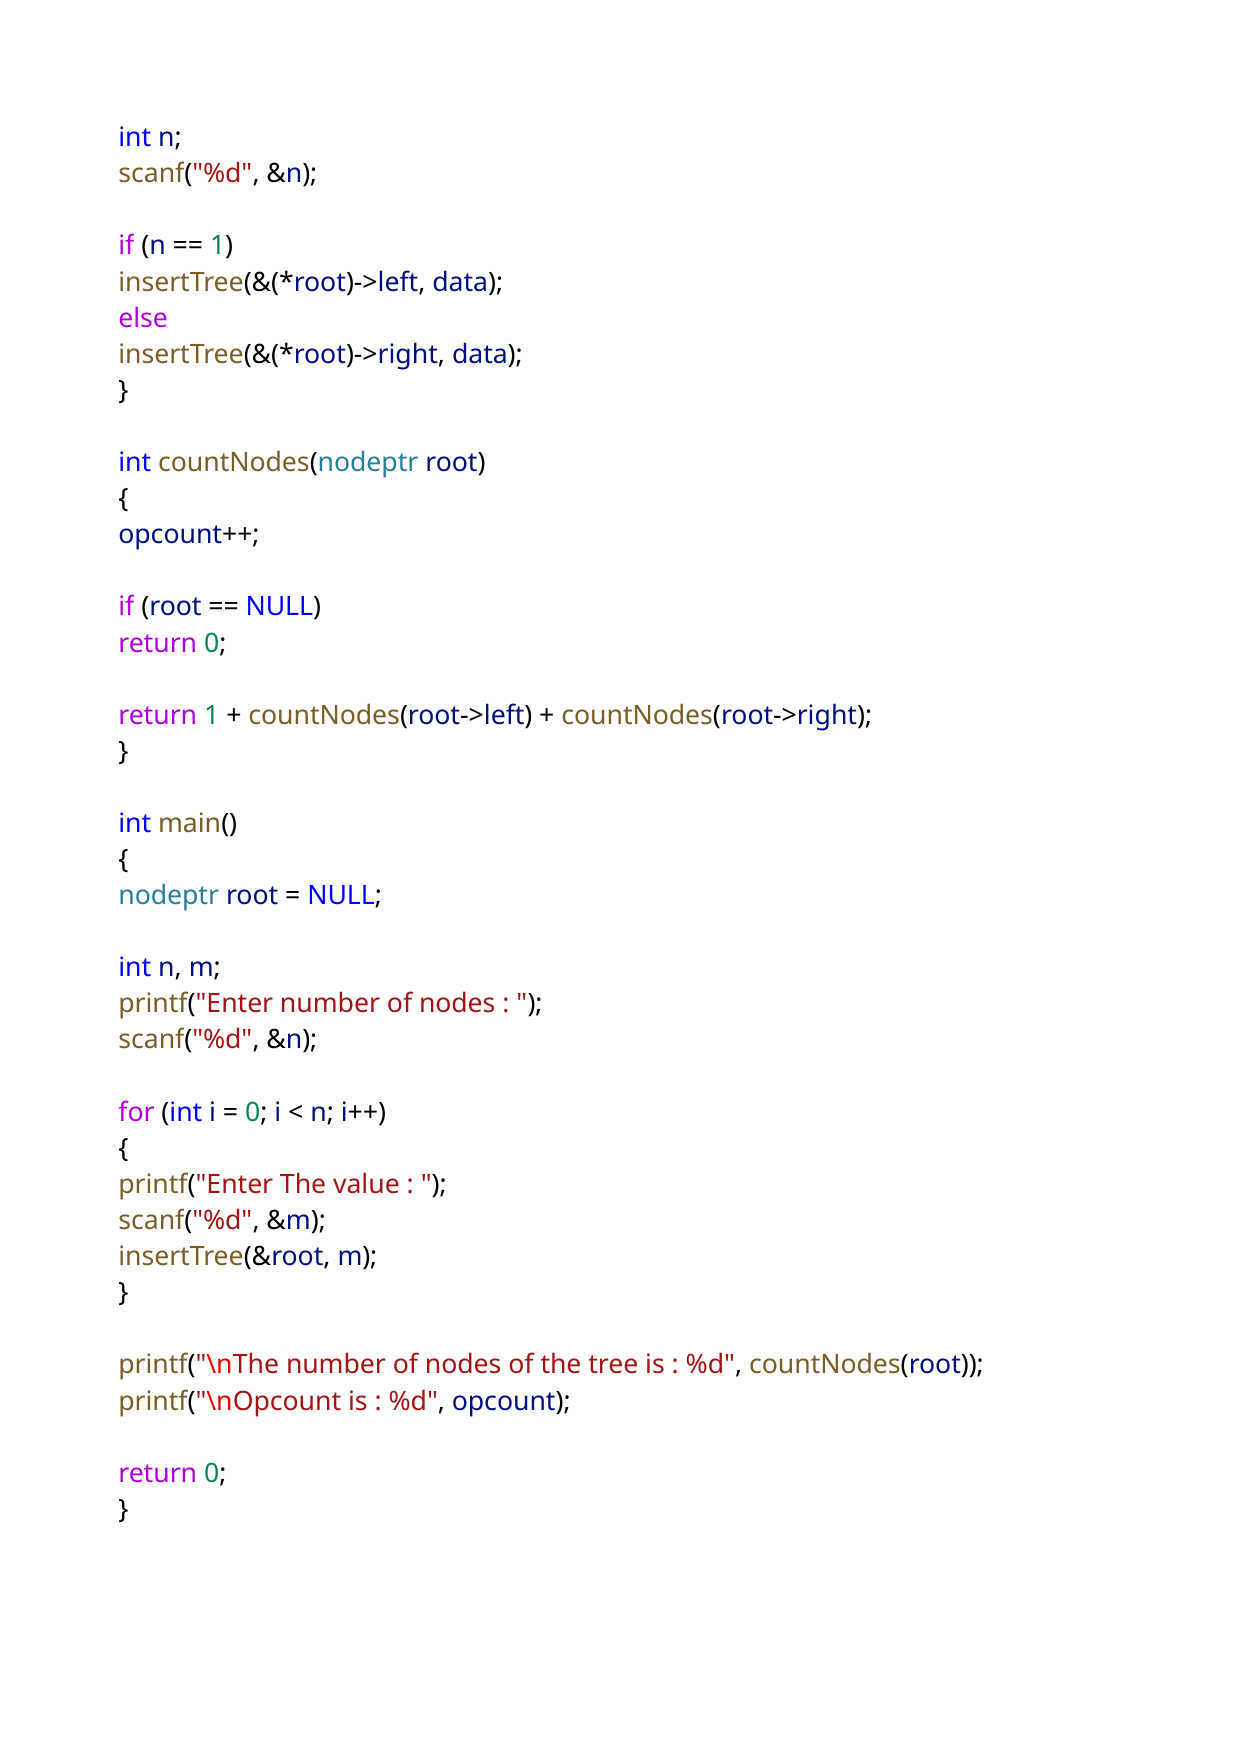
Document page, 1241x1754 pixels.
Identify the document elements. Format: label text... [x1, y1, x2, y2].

text opcount++; [118, 515, 1122, 551]
text printf("\nThe number of nodes of the tree is : %d", countNodes(root)); [118, 1345, 1122, 1382]
text } [118, 1490, 1122, 1526]
text printf("\nOpcount is : %d", opcount); [118, 1382, 1122, 1418]
text scanf("%d", &n); [118, 154, 1122, 190]
text if (n == 1) [118, 226, 1122, 262]
text return 0; [118, 1454, 1122, 1490]
text scanf("%d", &n); [118, 1021, 1122, 1057]
text { [118, 479, 1122, 515]
text return 0; [118, 623, 1122, 660]
text nodeptr root = NULL; [118, 876, 1122, 912]
text else [118, 299, 1122, 335]
text scanf("%d", &m); [118, 1201, 1122, 1237]
text int n; [118, 118, 1122, 154]
text insertTree(&root, m); [118, 1237, 1122, 1273]
text int countNodes(nodeptr root) [118, 443, 1122, 479]
text int main() [118, 804, 1122, 840]
text int n, m; [118, 948, 1122, 984]
text } [118, 1273, 1122, 1309]
text return 1 + countNodes(root->left) + countNodes(root->right); [118, 696, 1122, 732]
text } [118, 371, 1122, 407]
text for (int i = 0; i < n; i++) [118, 1093, 1122, 1129]
text insertTree(&(*root)->right, data); [118, 335, 1122, 371]
text { [118, 840, 1122, 876]
text printf("Enter The value : "); [118, 1165, 1122, 1201]
text } [118, 732, 1122, 768]
text if (root == NULL) [118, 587, 1122, 623]
text insertTree(&(*root)->left, data); [118, 262, 1122, 299]
text printf("Enter number of nodes : "); [118, 984, 1122, 1021]
text { [118, 1129, 1122, 1165]
